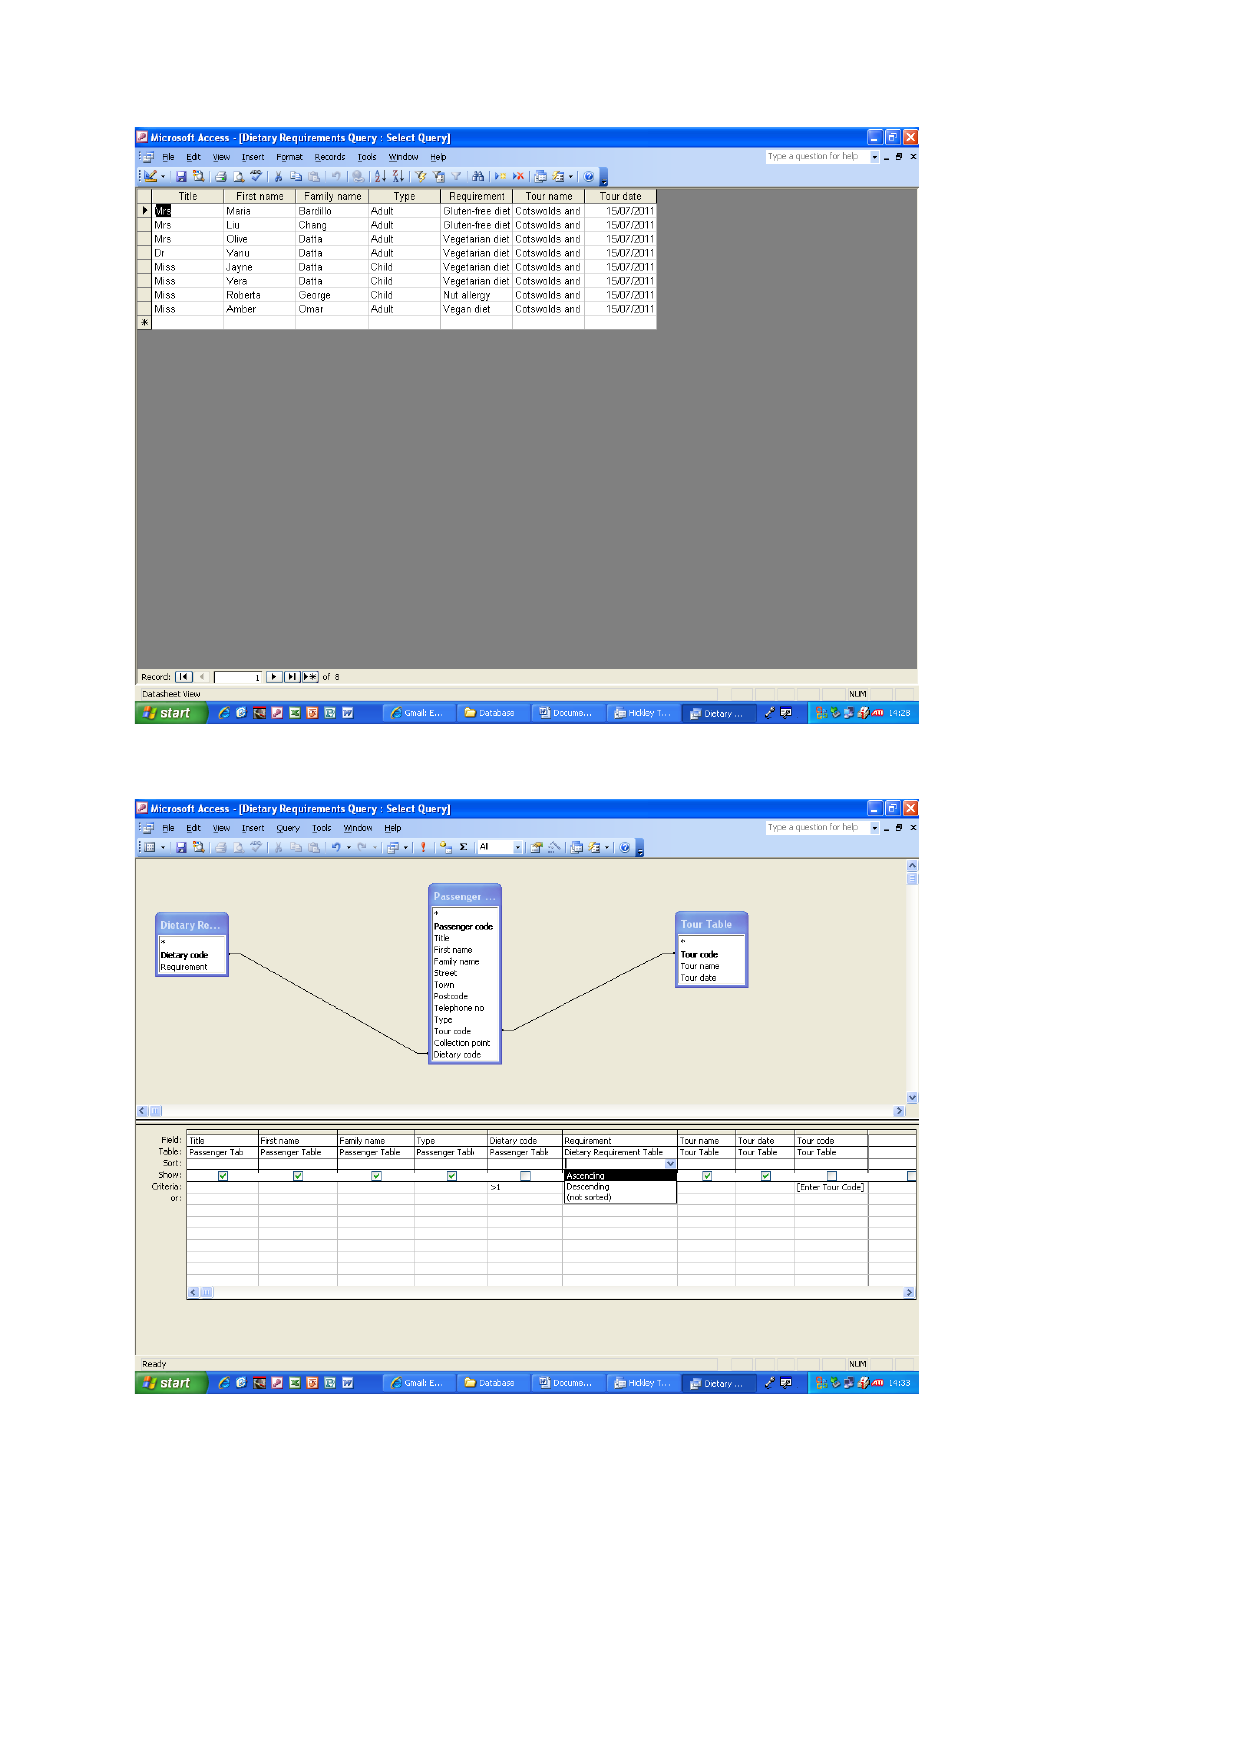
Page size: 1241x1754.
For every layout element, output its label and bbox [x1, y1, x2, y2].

picture [134, 127, 919, 724]
picture [134, 799, 919, 1394]
